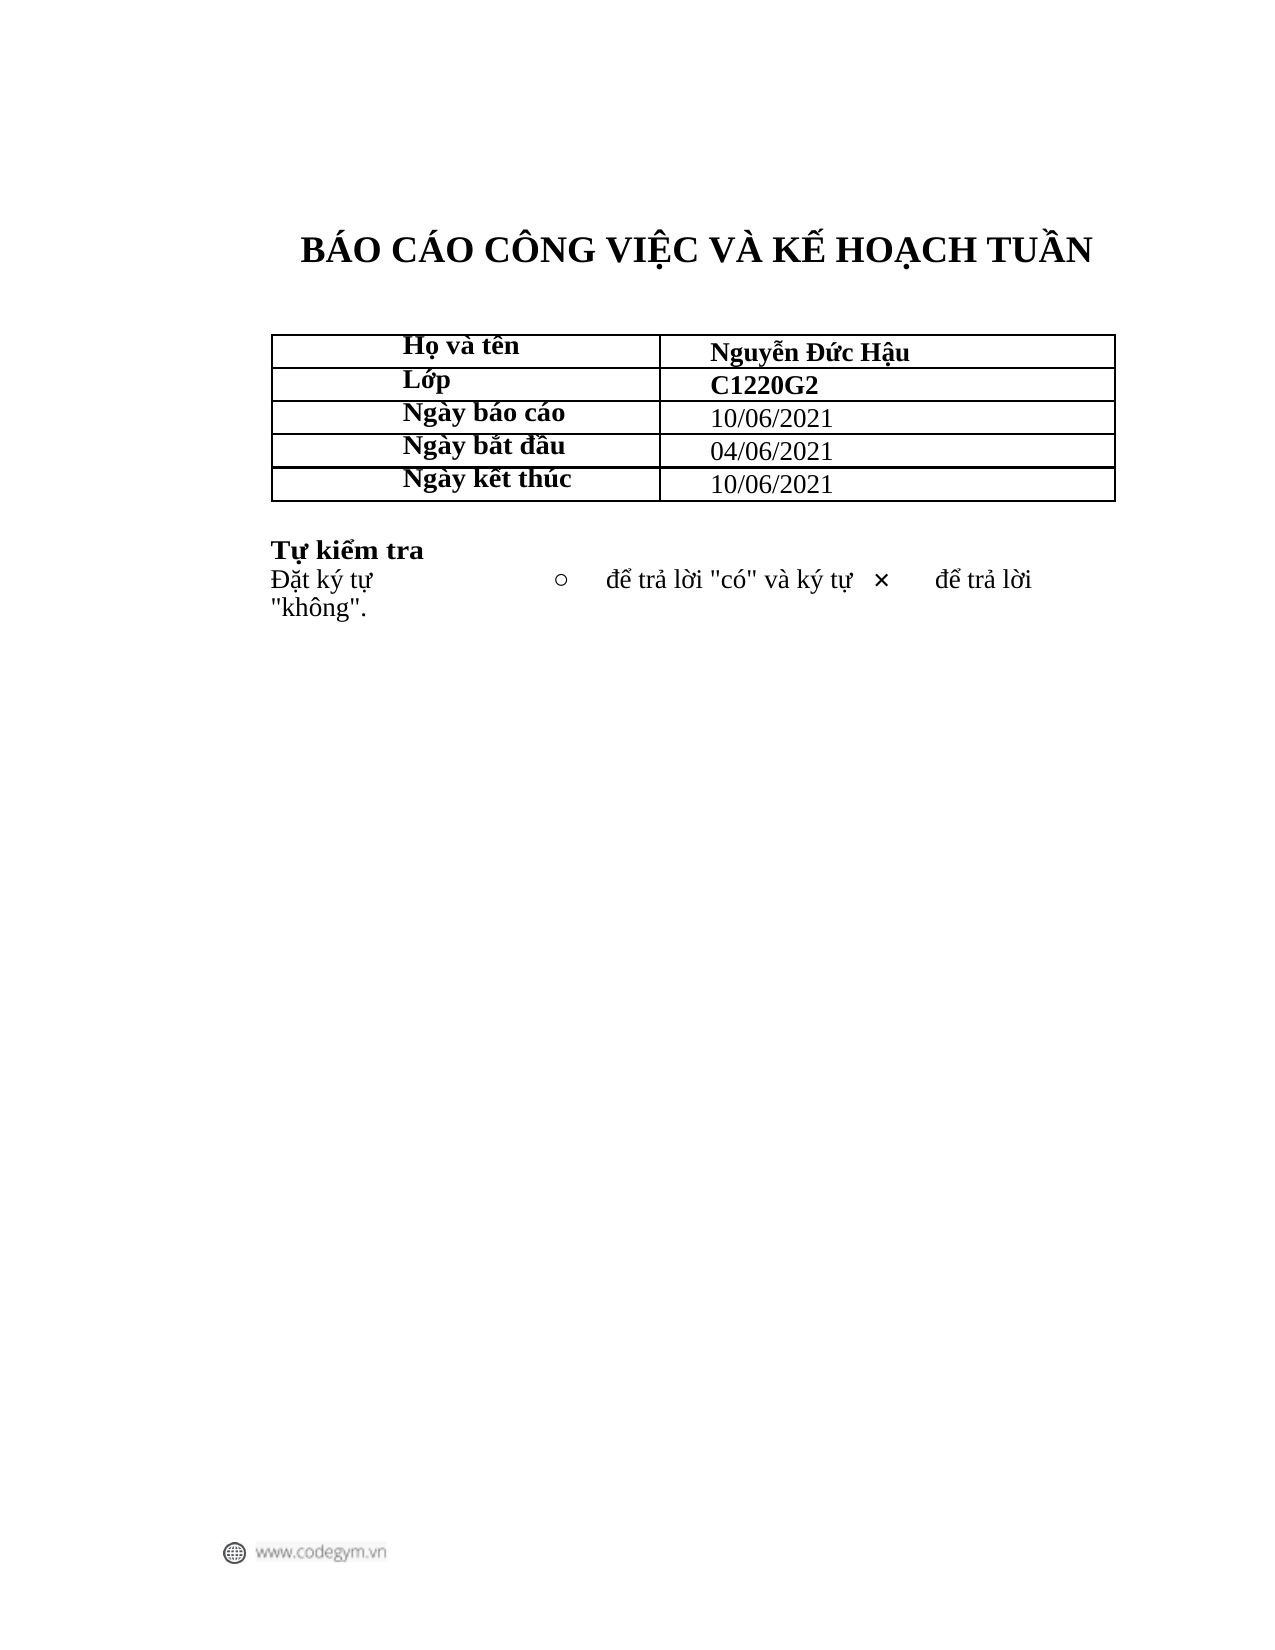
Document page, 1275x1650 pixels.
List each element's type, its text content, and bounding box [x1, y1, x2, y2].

table_cell Lớp [273, 369, 659, 400]
table_cell Ngày bắt đầu [273, 435, 659, 466]
table_header Họ và tên [273, 336, 659, 367]
text Tự kiểm tra [270, 534, 1131, 566]
table_header Nguyễn Đức Hậu [661, 336, 1114, 367]
text Đặt ký tự ○ để trả lời "có" và ký tự ✕ để trả lời "không". [270, 566, 1131, 622]
text BÁO CÁO CÔNG VIỆC VÀ KẾ HOẠCH TUẦN [266, 228, 1127, 271]
table_cell Ngày báo cáo [273, 402, 659, 433]
table_cell C1220G2 [661, 369, 1114, 400]
table_cell 10/06/2021 [661, 469, 1114, 500]
table_cell 10/06/2021 [661, 402, 1114, 433]
table_cell 04/06/2021 [661, 435, 1114, 466]
table_cell Ngày kết thúc [273, 469, 659, 500]
